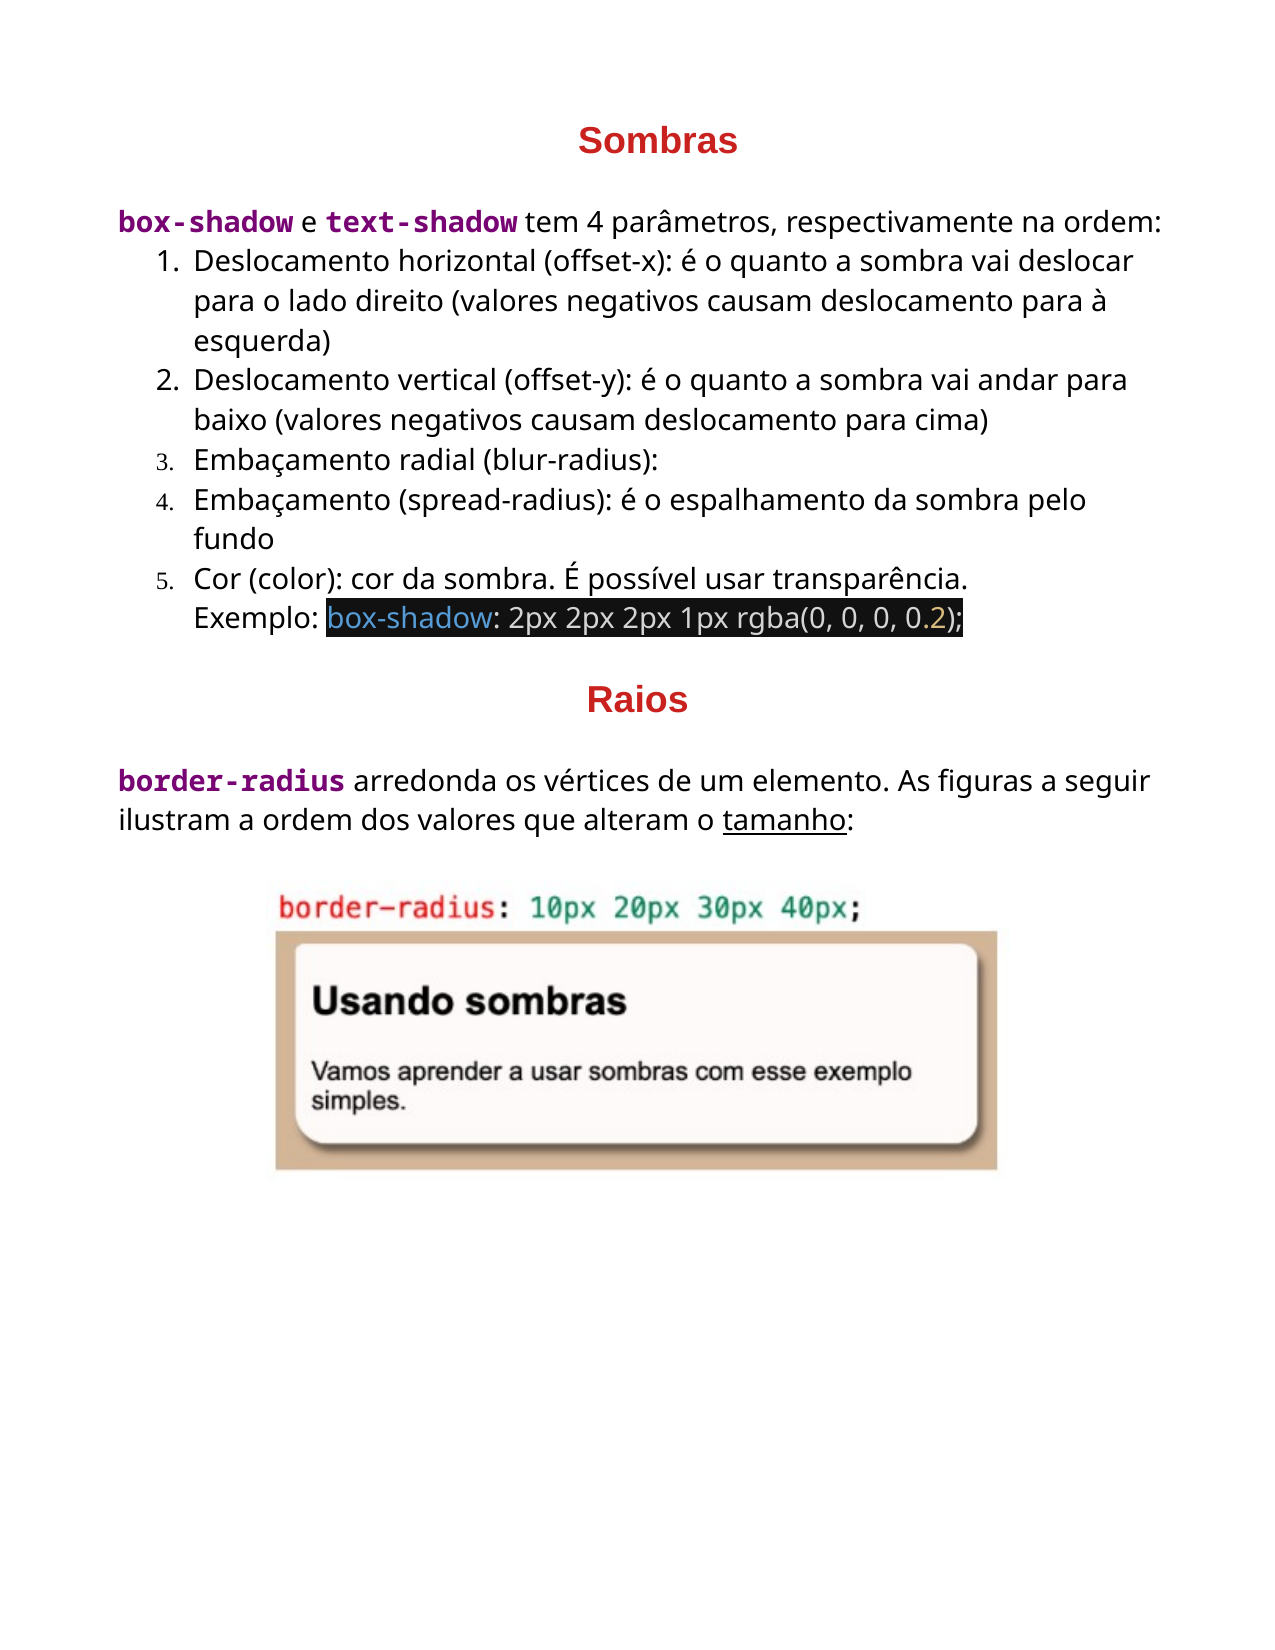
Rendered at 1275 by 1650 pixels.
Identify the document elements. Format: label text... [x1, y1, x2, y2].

list Cor (color): cor da sombra. É possível usar transparência. Exemplo: box-shadow: 2px 2px 2px 1px rgba(0, 0, 0, 0.2); [156, 558, 1157, 637]
list Embaçamento radial (blur-radius): [156, 439, 1157, 479]
list Embaçamento (spread-radius): é o espalhamento da sombra pelo fundo [156, 479, 1157, 558]
list Deslocamento horizontal (offset-x): é o quanto a sombra vai deslocar para o lado direito (valores negativos causam deslocamento para à esquerda) [156, 241, 1157, 360]
text border-radius arredonda os vértices de um elemento. As figuras a seguir ilustram a ordem dos valores que alteram o tamanho: [118, 760, 1157, 839]
text box-shadow e text-shadow tem 4 parâmetros, respectivamente na ordem: [118, 201, 1198, 241]
text Sombras [118, 118, 1198, 161]
list Deslocamento vertical (offset-y): é o quanto a sombra vai andar para baixo (valores negativos causam deslocamento para cima) [156, 360, 1157, 439]
text Raios [118, 677, 1157, 720]
picture [265, 879, 1010, 1184]
